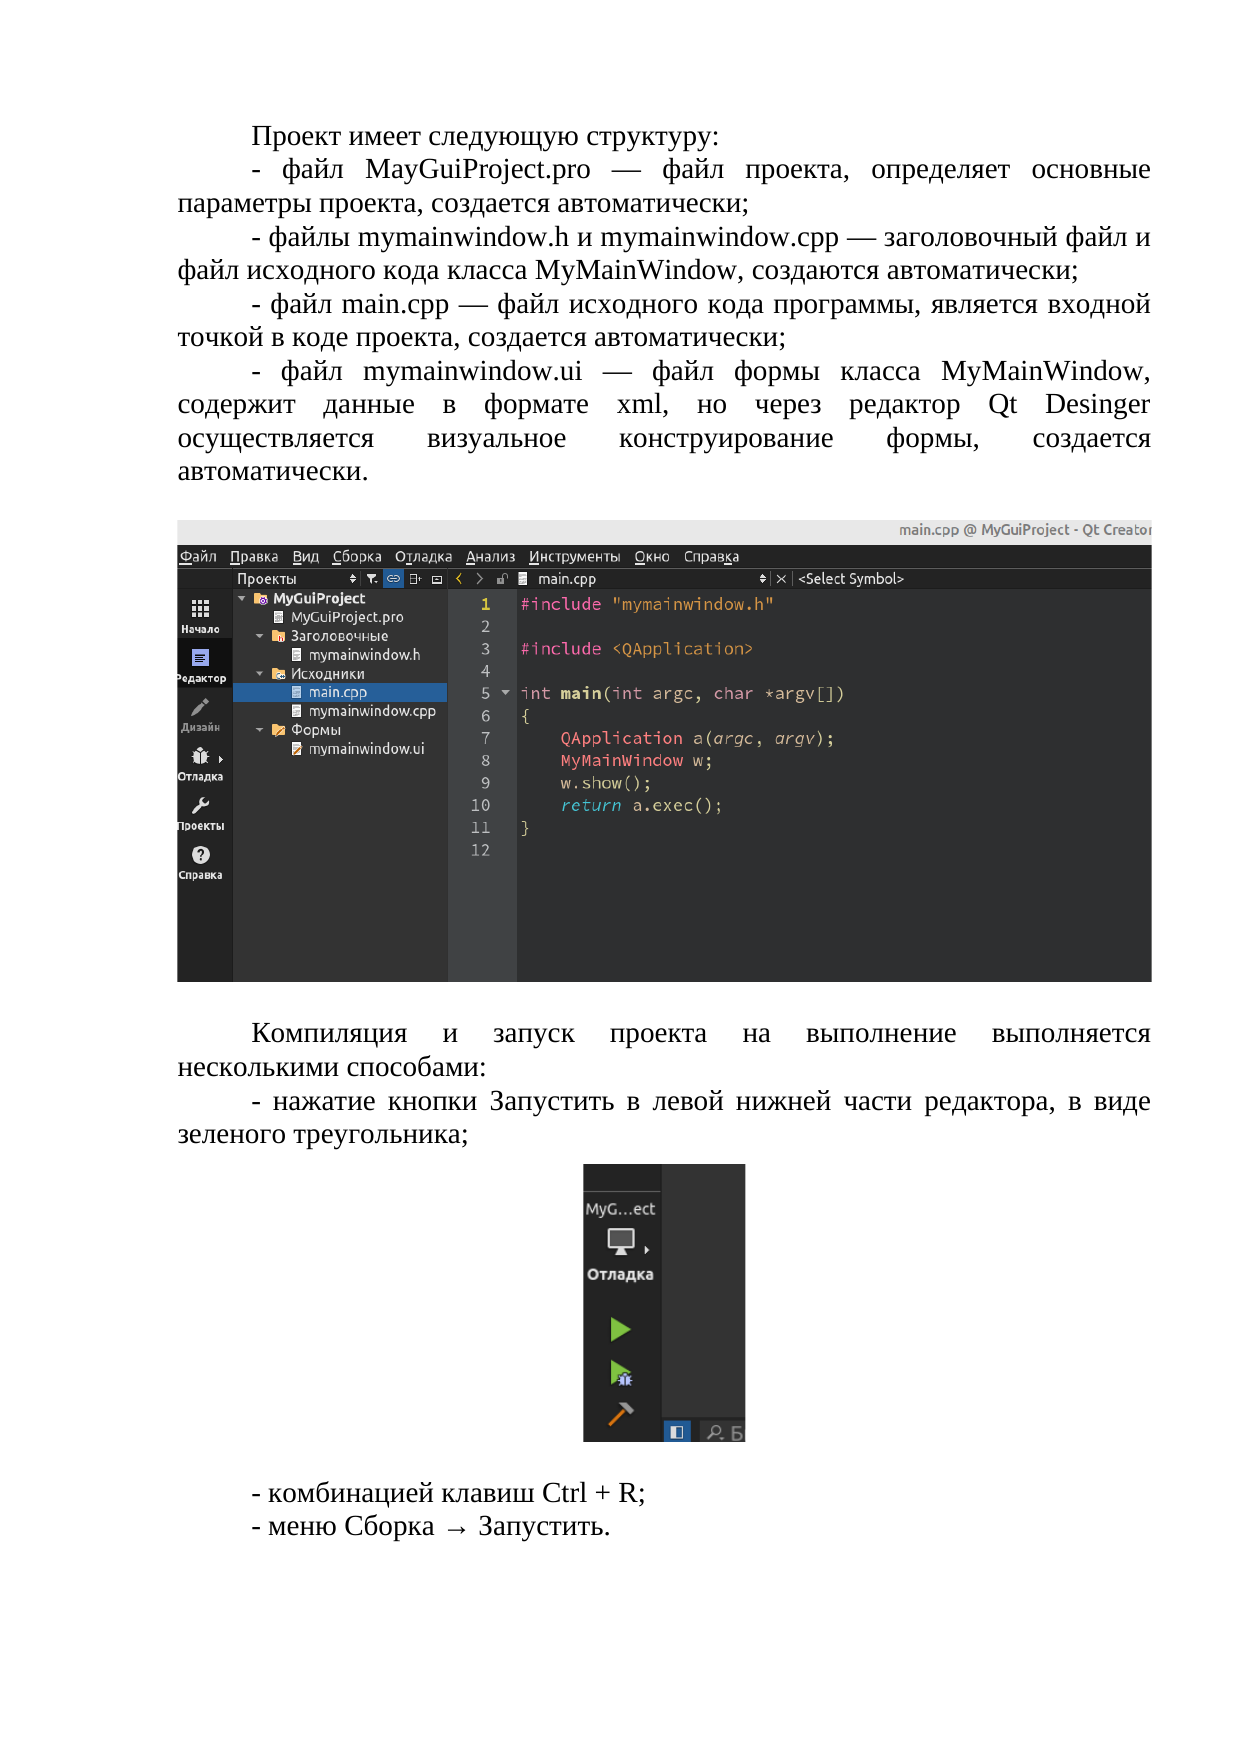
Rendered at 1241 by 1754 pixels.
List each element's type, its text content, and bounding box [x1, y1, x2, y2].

picture [583, 1164, 746, 1442]
text - комбинацией клавиш Ctrl + R; [177, 1475, 1152, 1508]
text - файлы mymainwindow.h и mymainwindow.cpp — заголовочный файл и файл исходного кода класса MyMainWindow, создаются автоматически; [177, 219, 1152, 286]
text - файл main.cpp — файл исходного кода программы, является входной точкой в коде проекта, создается автоматически; [177, 286, 1152, 353]
text Проект имеет следующую структуру: [177, 118, 1152, 152]
text - файл mymainwindow.ui — файл формы класса MyMainWindow, содержит данные в формате xml, но через редактор Qt Desinger осуществляется визуальное конструирование формы, создается автоматически. [177, 353, 1152, 487]
text - нажатие кнопки Запустить в левой нижней части редактора, в виде зеленого треугольника; [177, 1083, 1152, 1150]
text Компиляция и запуск проекта на выполнение выполняется несколькими способами: [177, 1016, 1152, 1083]
text - меню Сборка → Запустить. [177, 1508, 1152, 1542]
picture [177, 520, 1152, 982]
text - файл MayGuiProject.pro — файл проекта, определяет основные параметры проекта, создается автоматически; [177, 152, 1152, 219]
